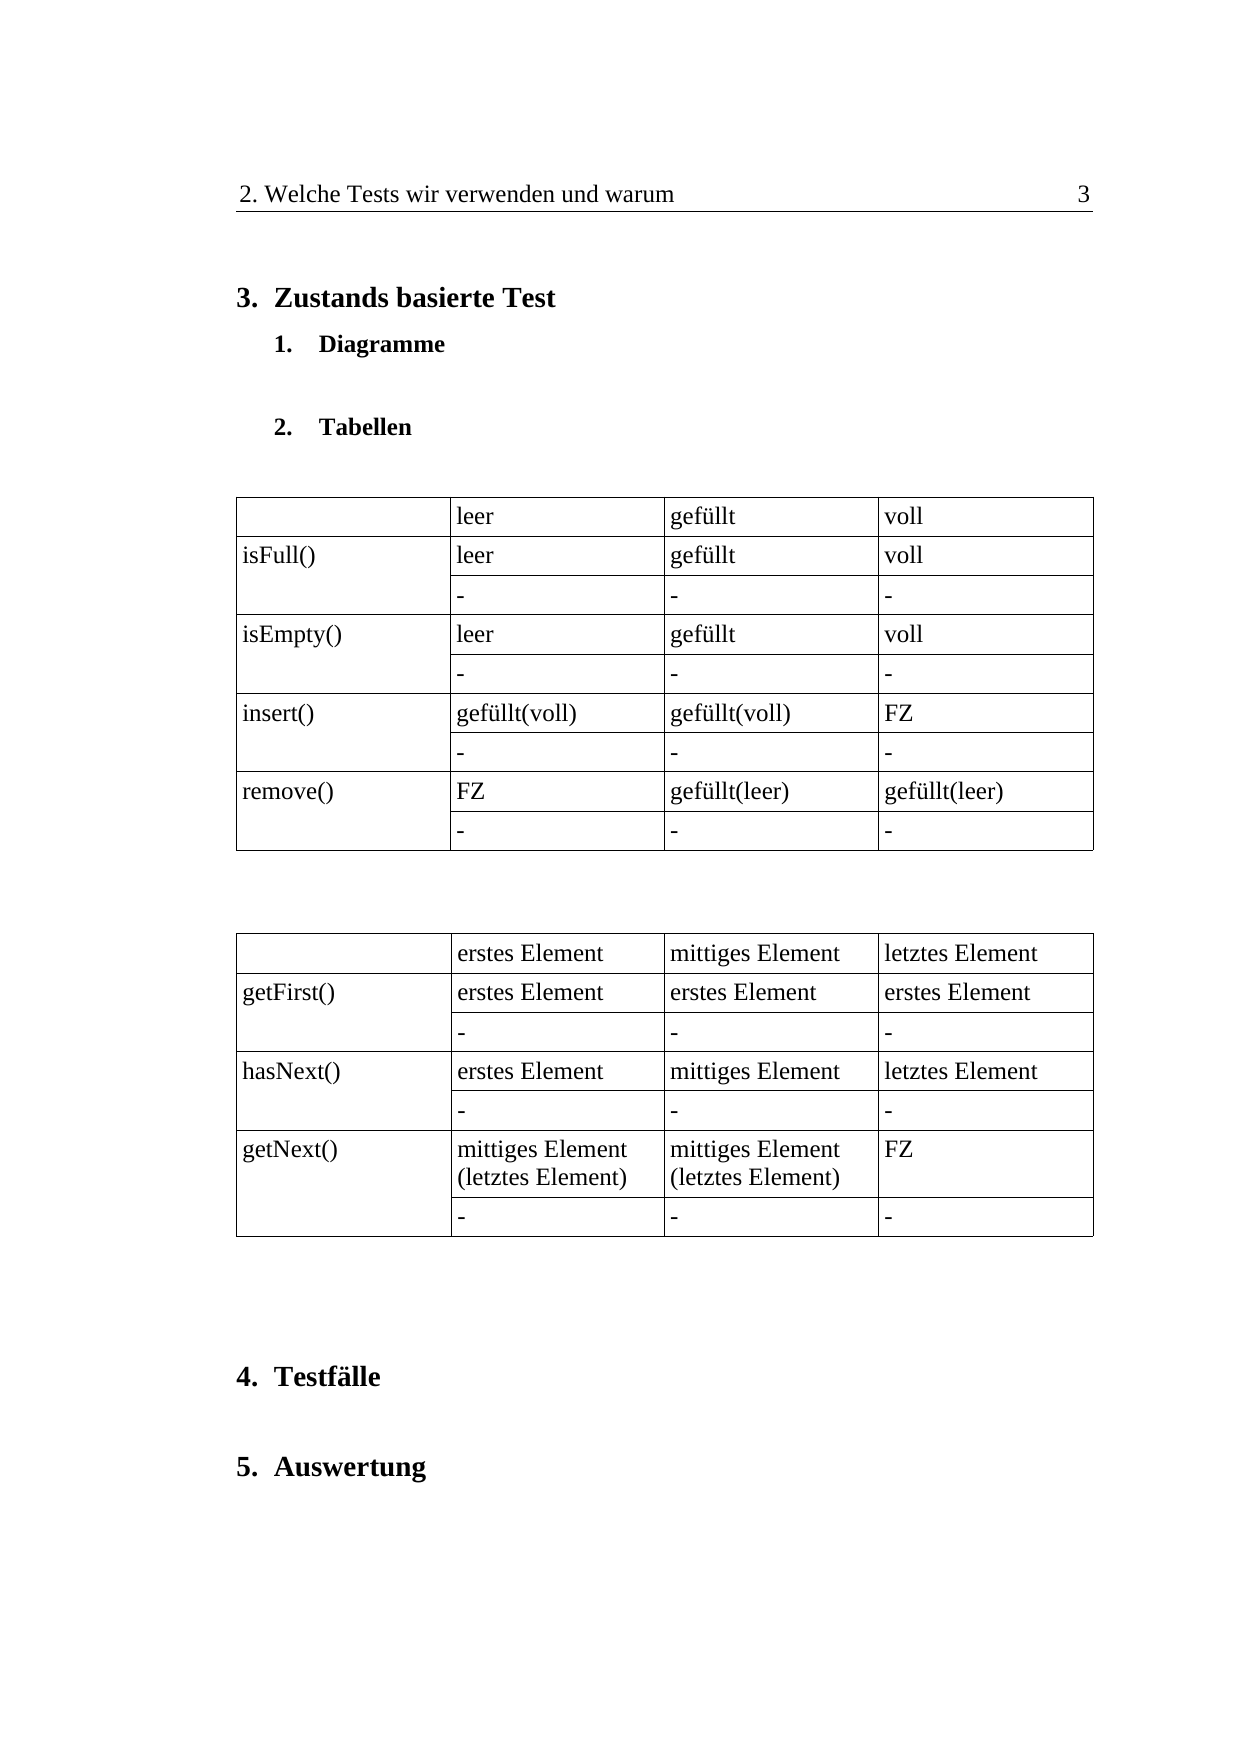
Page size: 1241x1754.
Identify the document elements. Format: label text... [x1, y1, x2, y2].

table_header voll [879, 498, 1093, 536]
table_header [237, 498, 450, 536]
table_cell erstes Element [452, 1052, 664, 1090]
table_cell - [879, 733, 1093, 771]
table_cell - [879, 1091, 1093, 1129]
table_cell remove() [237, 772, 450, 850]
table_cell leer [451, 615, 664, 654]
table_cell voll [879, 537, 1093, 575]
table_header leer [451, 498, 664, 536]
table_cell letztes Element [879, 1052, 1093, 1090]
table_cell insert() [237, 694, 450, 771]
table_cell - [665, 1013, 878, 1051]
table_cell - [452, 1198, 664, 1236]
table_cell - [452, 1013, 664, 1051]
table_cell leer [451, 537, 664, 575]
table_cell mittiges Element (letztes Element) [452, 1131, 664, 1197]
table_cell - [451, 733, 664, 771]
table_cell - [879, 655, 1093, 693]
table_cell erstes Element [879, 974, 1093, 1012]
table_cell gefüllt(voll) [665, 694, 878, 732]
subtitle Zustands basierte Test [236, 282, 1093, 314]
table_cell - [879, 1198, 1093, 1236]
table_cell mittiges Element (letztes Element) [665, 1131, 878, 1197]
table_cell gefüllt(leer) [665, 772, 878, 811]
subtitle Tabellen [274, 413, 1093, 441]
subtitle Auswertung [236, 1451, 1093, 1483]
table_cell - [665, 1091, 878, 1129]
table_cell - [451, 655, 664, 693]
table_header gefüllt [665, 498, 878, 536]
table_cell FZ [879, 1131, 1093, 1197]
subtitle Diagramme [274, 330, 1093, 358]
table_cell FZ [879, 694, 1093, 732]
table_header mittiges Element [665, 934, 878, 972]
table_cell - [665, 576, 878, 614]
table_cell - [665, 733, 878, 771]
table_header letztes Element [879, 934, 1093, 972]
table_cell getNext() [237, 1131, 451, 1236]
table_cell gefüllt(leer) [879, 772, 1093, 811]
table_header [237, 934, 451, 972]
table_cell - [665, 812, 878, 850]
table_cell gefüllt(voll) [451, 694, 664, 732]
table_cell - [879, 576, 1093, 614]
table_cell - [451, 812, 664, 850]
table_cell erstes Element [452, 974, 664, 1012]
table_cell - [665, 655, 878, 693]
table_cell voll [879, 615, 1093, 654]
table_cell - [452, 1091, 664, 1129]
table_cell isFull() [237, 537, 450, 614]
table_cell FZ [451, 772, 664, 811]
table_cell gefüllt [665, 615, 878, 654]
table_cell mittiges Element [665, 1052, 878, 1090]
table_cell - [879, 1013, 1093, 1051]
table_cell - [451, 576, 664, 614]
table_cell getFirst() [237, 974, 451, 1051]
table_header erstes Element [452, 934, 664, 972]
table_cell - [665, 1198, 878, 1236]
table_cell gefüllt [665, 537, 878, 575]
table_cell - [879, 812, 1093, 850]
subtitle Testfälle [236, 1361, 1093, 1393]
table_cell isEmpty() [237, 615, 450, 693]
table_cell hasNext() [237, 1052, 451, 1129]
table_cell erstes Element [665, 974, 878, 1012]
